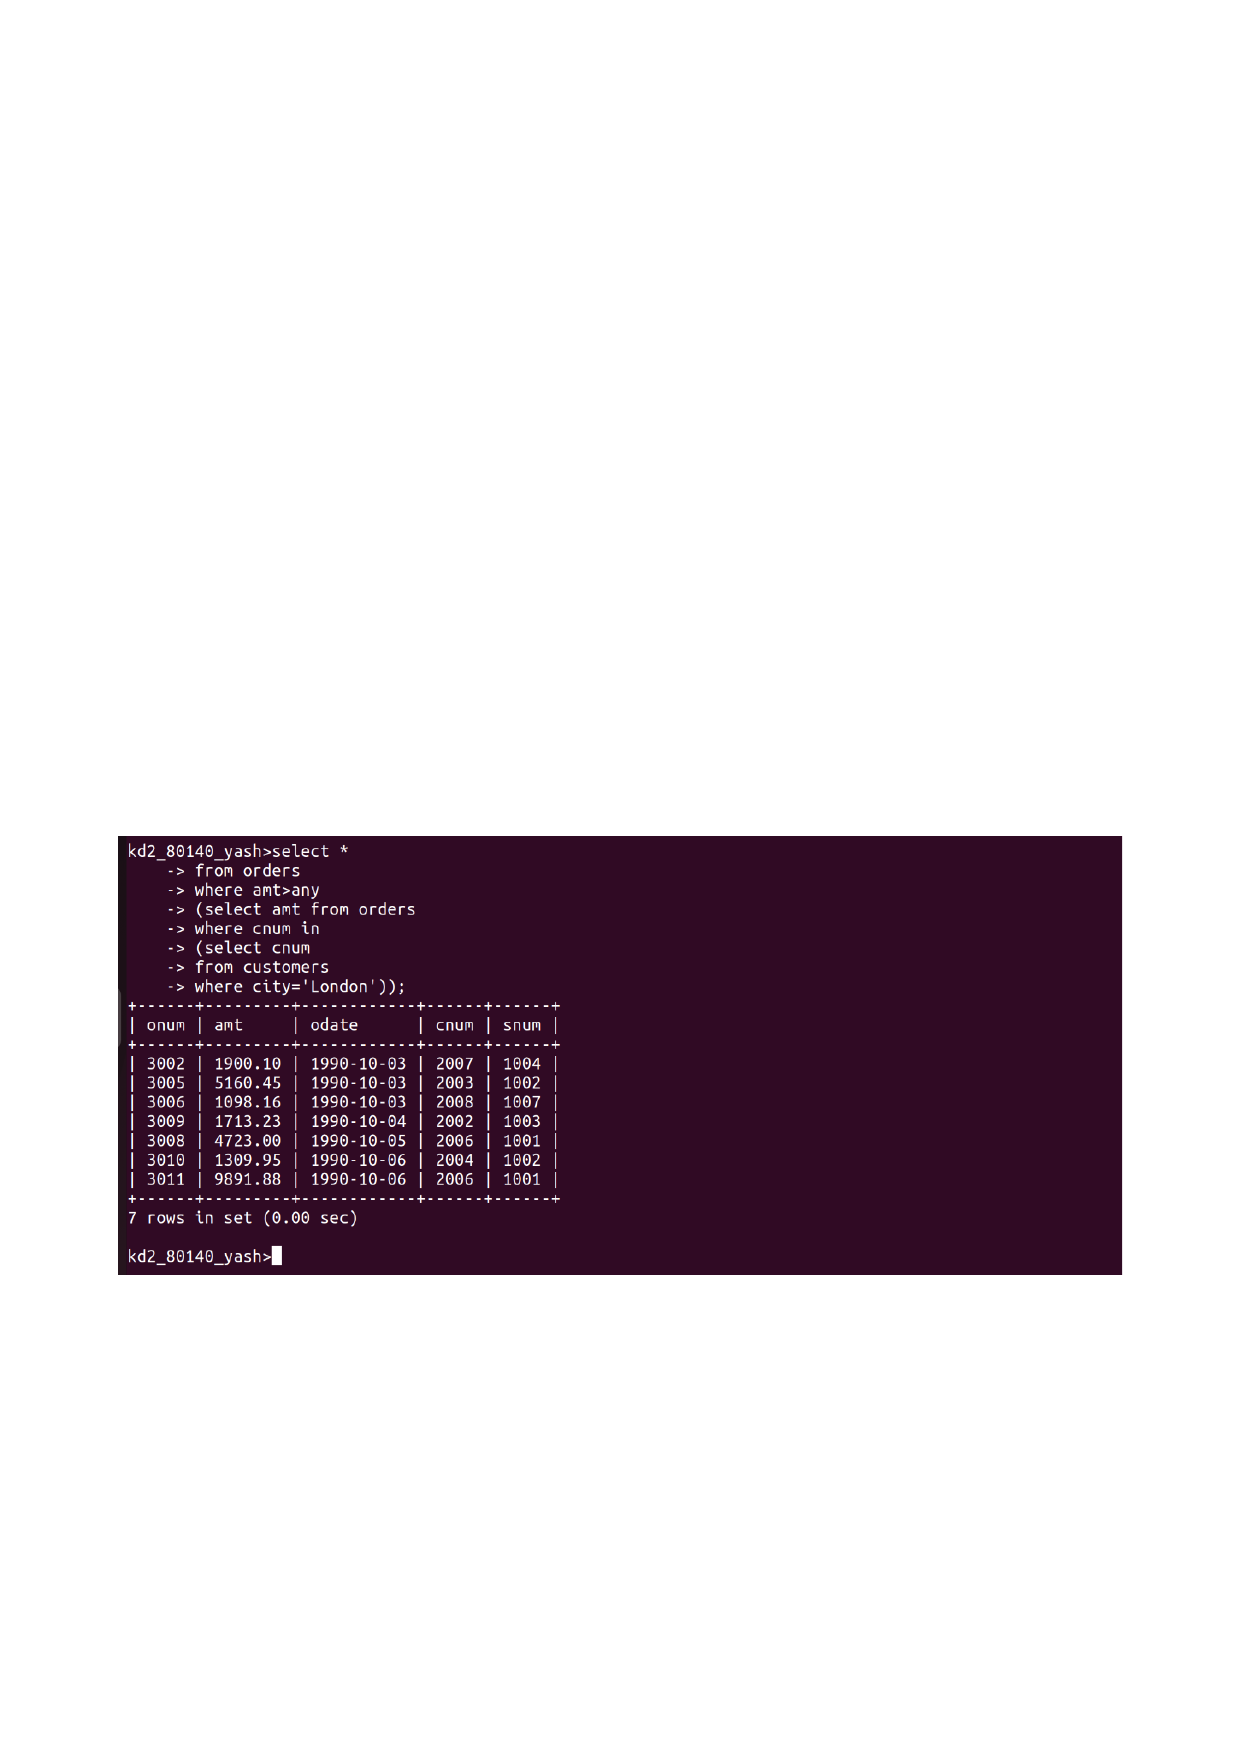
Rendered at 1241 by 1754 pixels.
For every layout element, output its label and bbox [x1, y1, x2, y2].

picture [118, 836, 1123, 1275]
